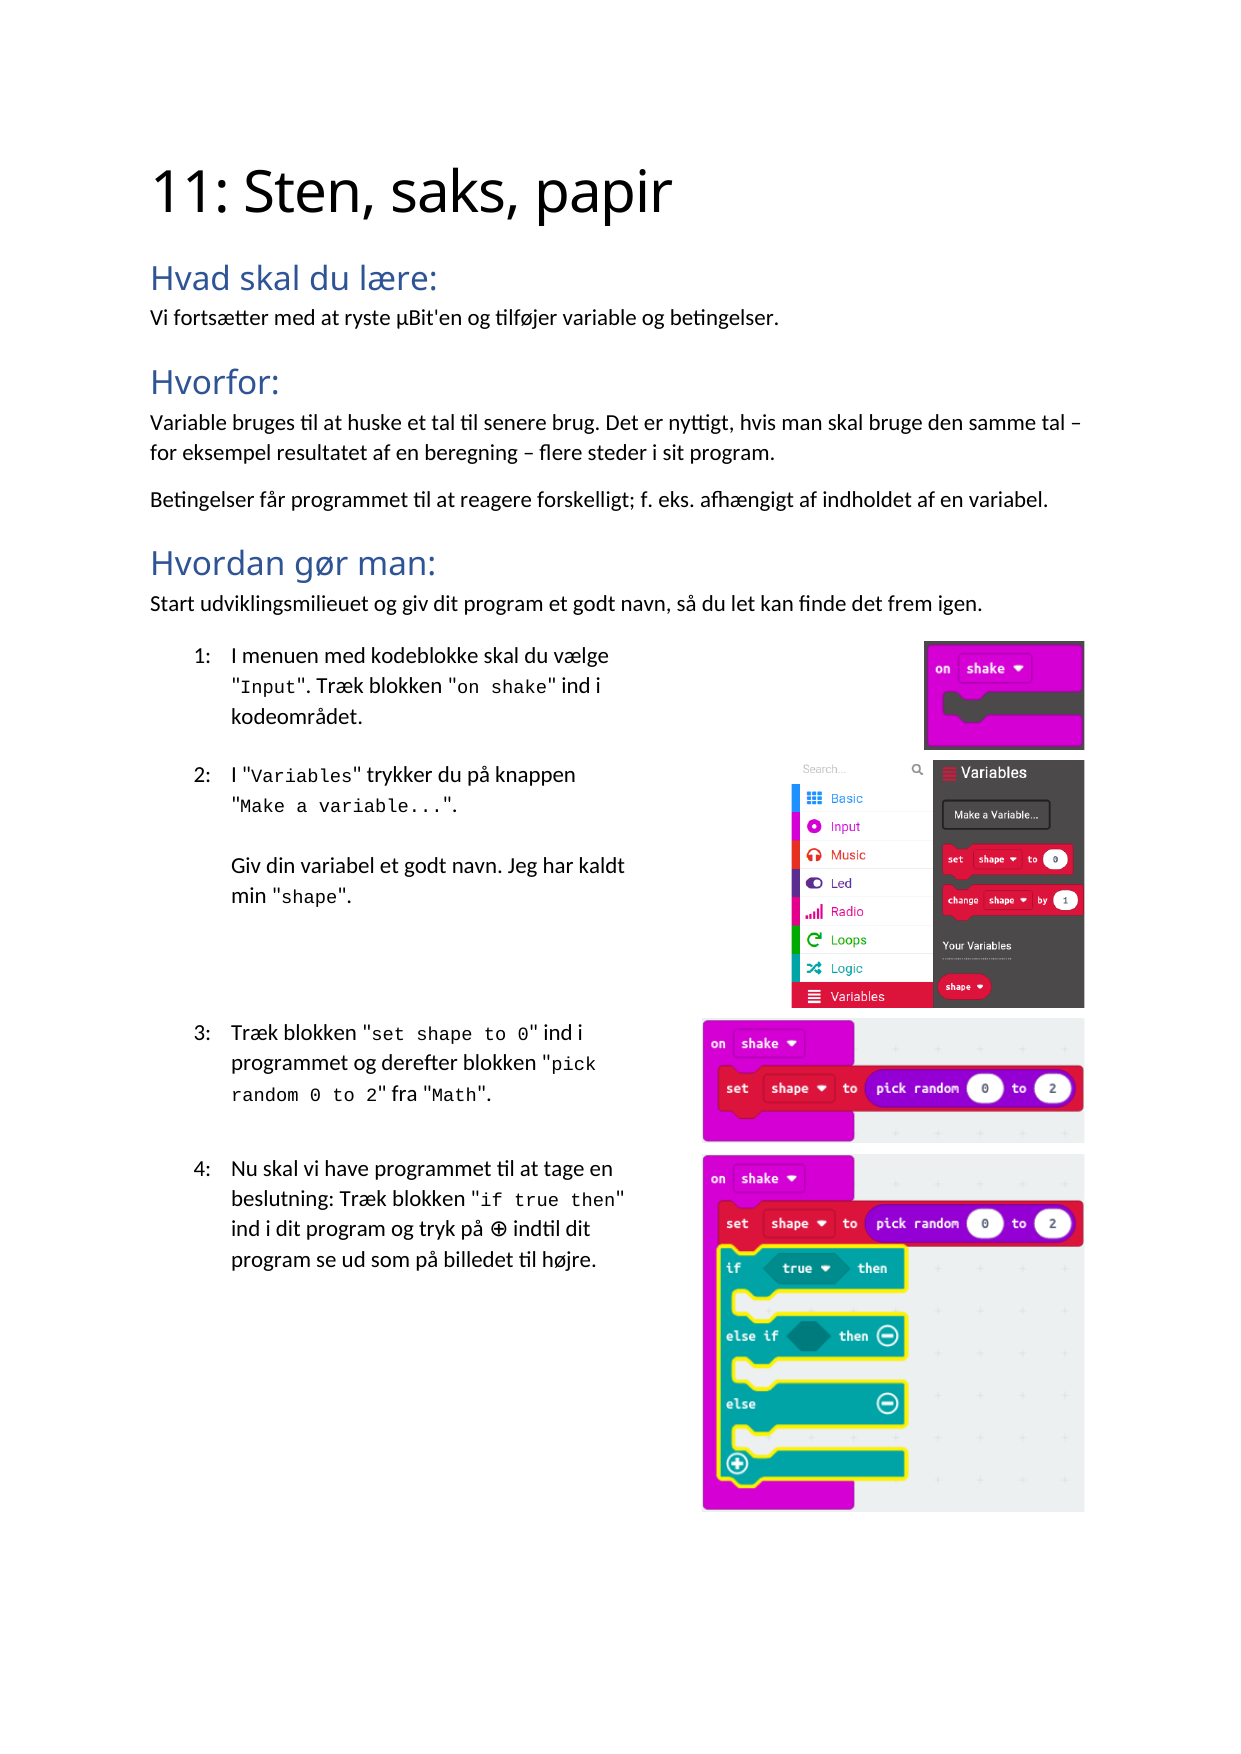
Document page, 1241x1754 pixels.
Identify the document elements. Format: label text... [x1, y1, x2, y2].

table_cell I "Variables" trykker du på knappen "Make a variable...". Giv din variabel et godt navn. Jeg har kaldt min "shape". [150, 754, 634, 1013]
text Vi fortsætter med at ryste µBit'en og tilføjer variable og betingelser. [150, 303, 1090, 331]
picture [791, 760, 1085, 1008]
text Betingelser får programmet til at reagere forskelligt; f. eks. afhængigt af indholdet af en variabel. [150, 485, 1090, 513]
table_header [634, 636, 1090, 754]
text Variable bruges til at huske et tal til senere brug. Det er nyttigt, hvis man skal bruge den samme tal – for eksempel resultatet af en beregning – flere steder i sit program. [150, 408, 1090, 466]
subtitle Hvorfor: [150, 359, 1090, 404]
picture [701, 1154, 1085, 1512]
table_header I menuen med kodeblokke skal du vælge "Input". Træk blokken "on shake" ind i kodeområdet. [150, 636, 634, 754]
picture [701, 1018, 1085, 1143]
table_cell [634, 754, 1090, 1013]
title 11: Sten, saks, papir [150, 150, 1090, 229]
text Start udviklingsmilieuet og giv dit program et godt navn, så du let kan finde det frem igen. [150, 589, 1090, 617]
table_cell [634, 1013, 1090, 1148]
subtitle Hvad skal du lære: [150, 254, 1090, 300]
table_cell Nu skal vi have programmet til at tage en beslutning: Træk blokken "if true then" ind i dit program og tryk på ⊕ indtil dit program se ud som på billedet til højre. [150, 1148, 634, 1520]
subtitle Hvordan gør man: [150, 540, 1090, 585]
table_cell Træk blokken "set shape to 0" ind i programmet og derefter blokken "pick random 0 to 2" fra "Math". [150, 1013, 634, 1148]
picture [924, 641, 1085, 750]
table_cell [634, 1148, 1090, 1520]
